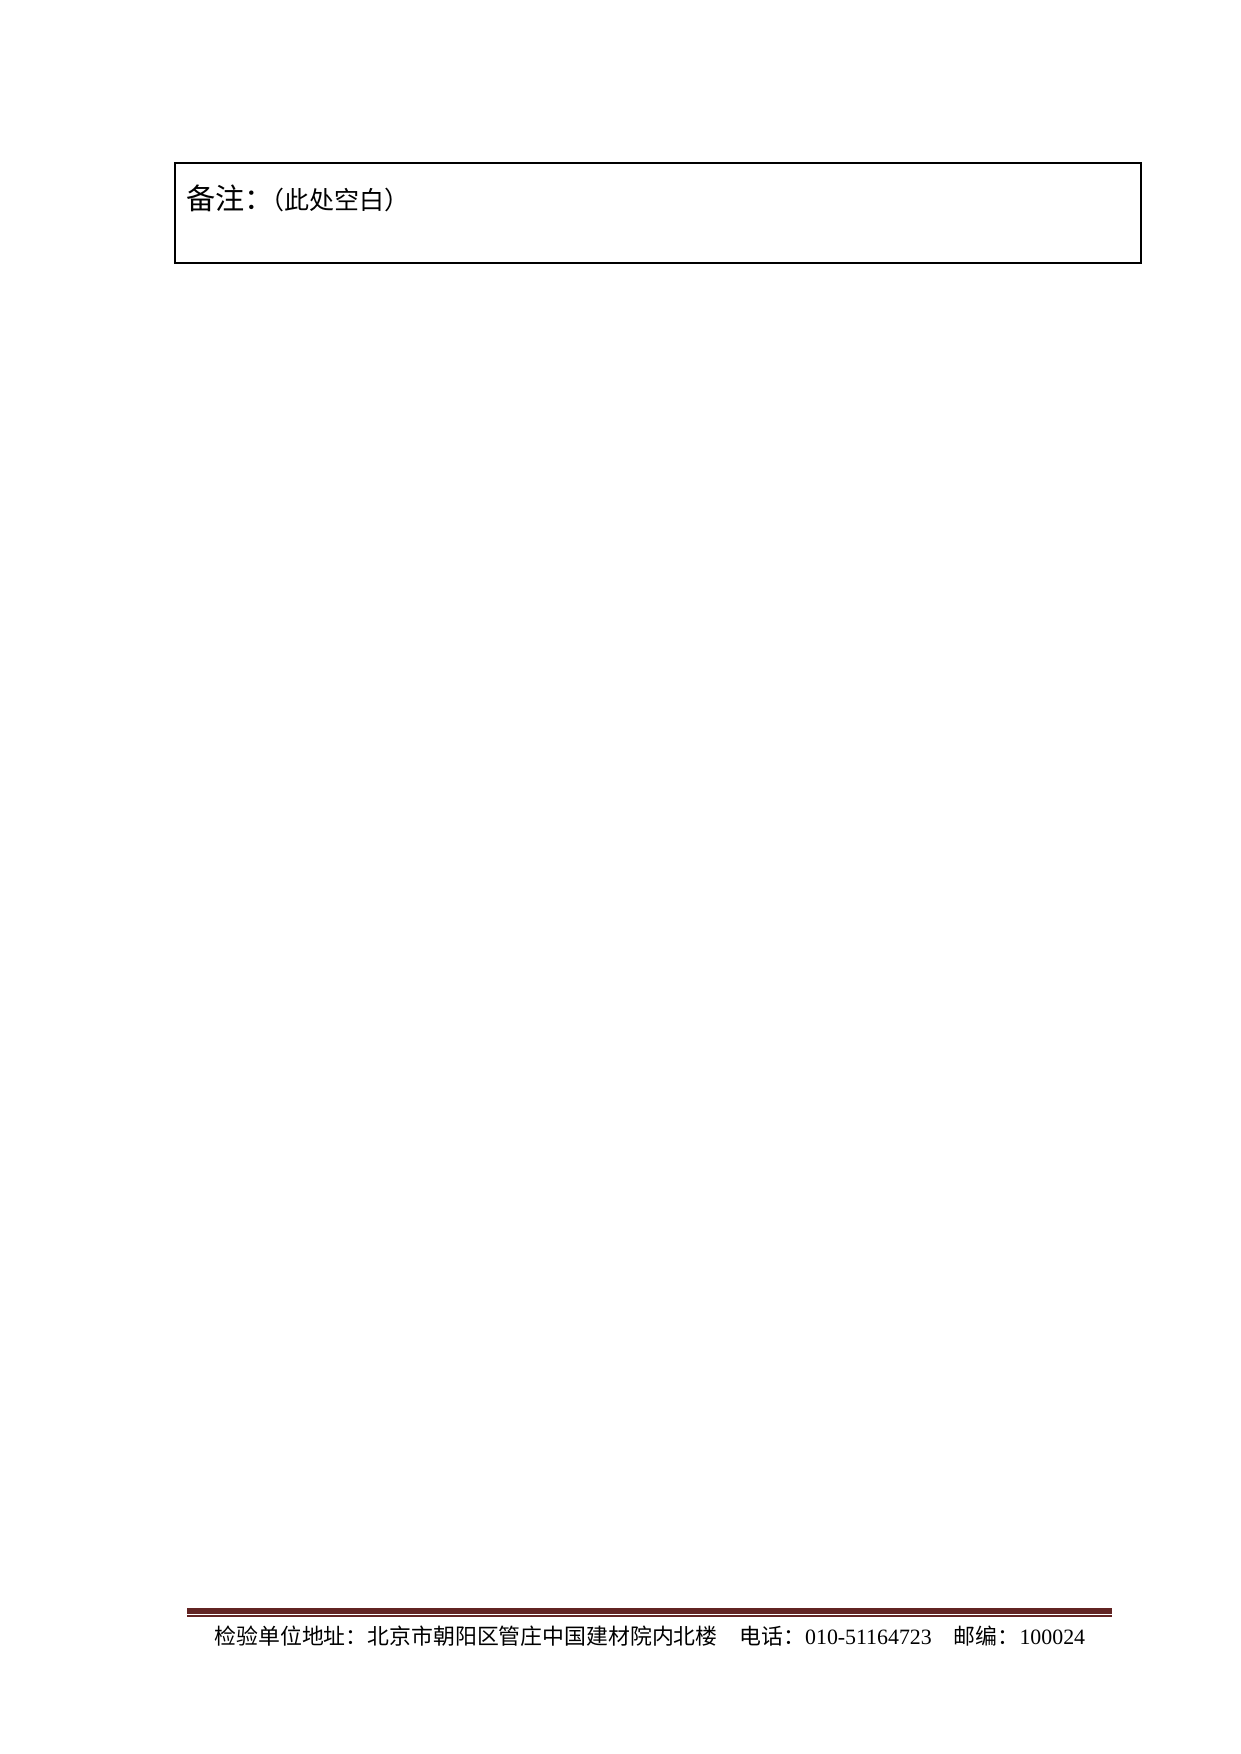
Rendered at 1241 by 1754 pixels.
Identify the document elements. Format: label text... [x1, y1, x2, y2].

table_cell 备注：（此处空白） [176, 164, 1140, 262]
